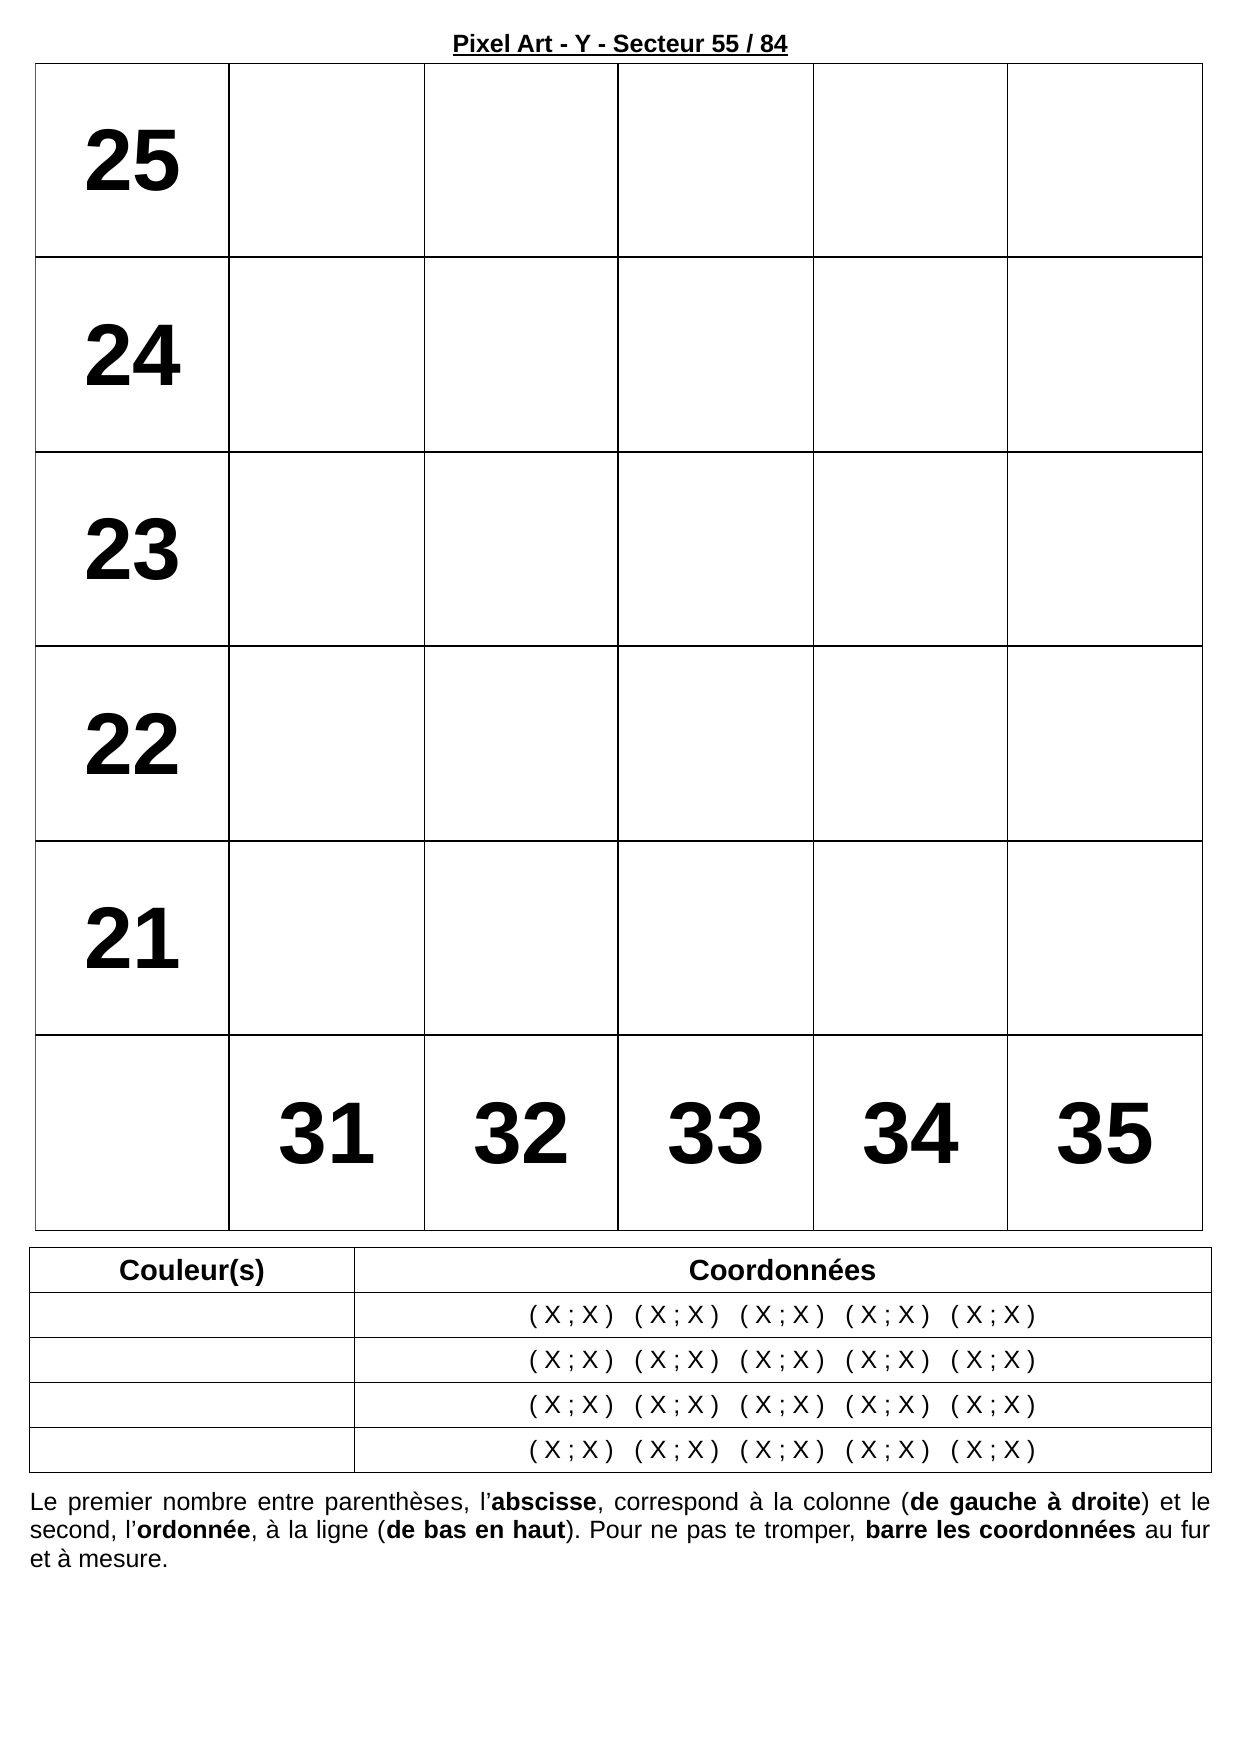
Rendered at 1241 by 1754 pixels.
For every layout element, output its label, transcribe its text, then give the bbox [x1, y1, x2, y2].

text Pixel Art - Y - Secteur 55 / 84 [29, 29, 1211, 58]
table_cell [30, 1293, 354, 1337]
table_header Couleur(s) [30, 1248, 354, 1292]
text Le premier nombre entre parenthèses, l’abscisse, correspond à la colonne (de gauche à droite) et le second, l’ordonnée, à la ligne (de bas en haut). Pour ne pas te tromper, barre les coordonnées au fur et à mesure. [29, 1487, 1211, 1573]
table_cell [30, 1383, 354, 1427]
table_cell ( X ; X ) ( X ; X ) ( X ; X ) ( X ; X ) ( X ; X ) [355, 1428, 1211, 1472]
table_cell ( X ; X ) ( X ; X ) ( X ; X ) ( X ; X ) ( X ; X ) [355, 1338, 1211, 1382]
table_cell ( X ; X ) ( X ; X ) ( X ; X ) ( X ; X ) ( X ; X ) [355, 1293, 1211, 1337]
table_cell [30, 1428, 354, 1472]
table_cell ( X ; X ) ( X ; X ) ( X ; X ) ( X ; X ) ( X ; X ) [355, 1383, 1211, 1427]
table_header Coordonnées [355, 1248, 1211, 1292]
table_cell [30, 1338, 354, 1382]
